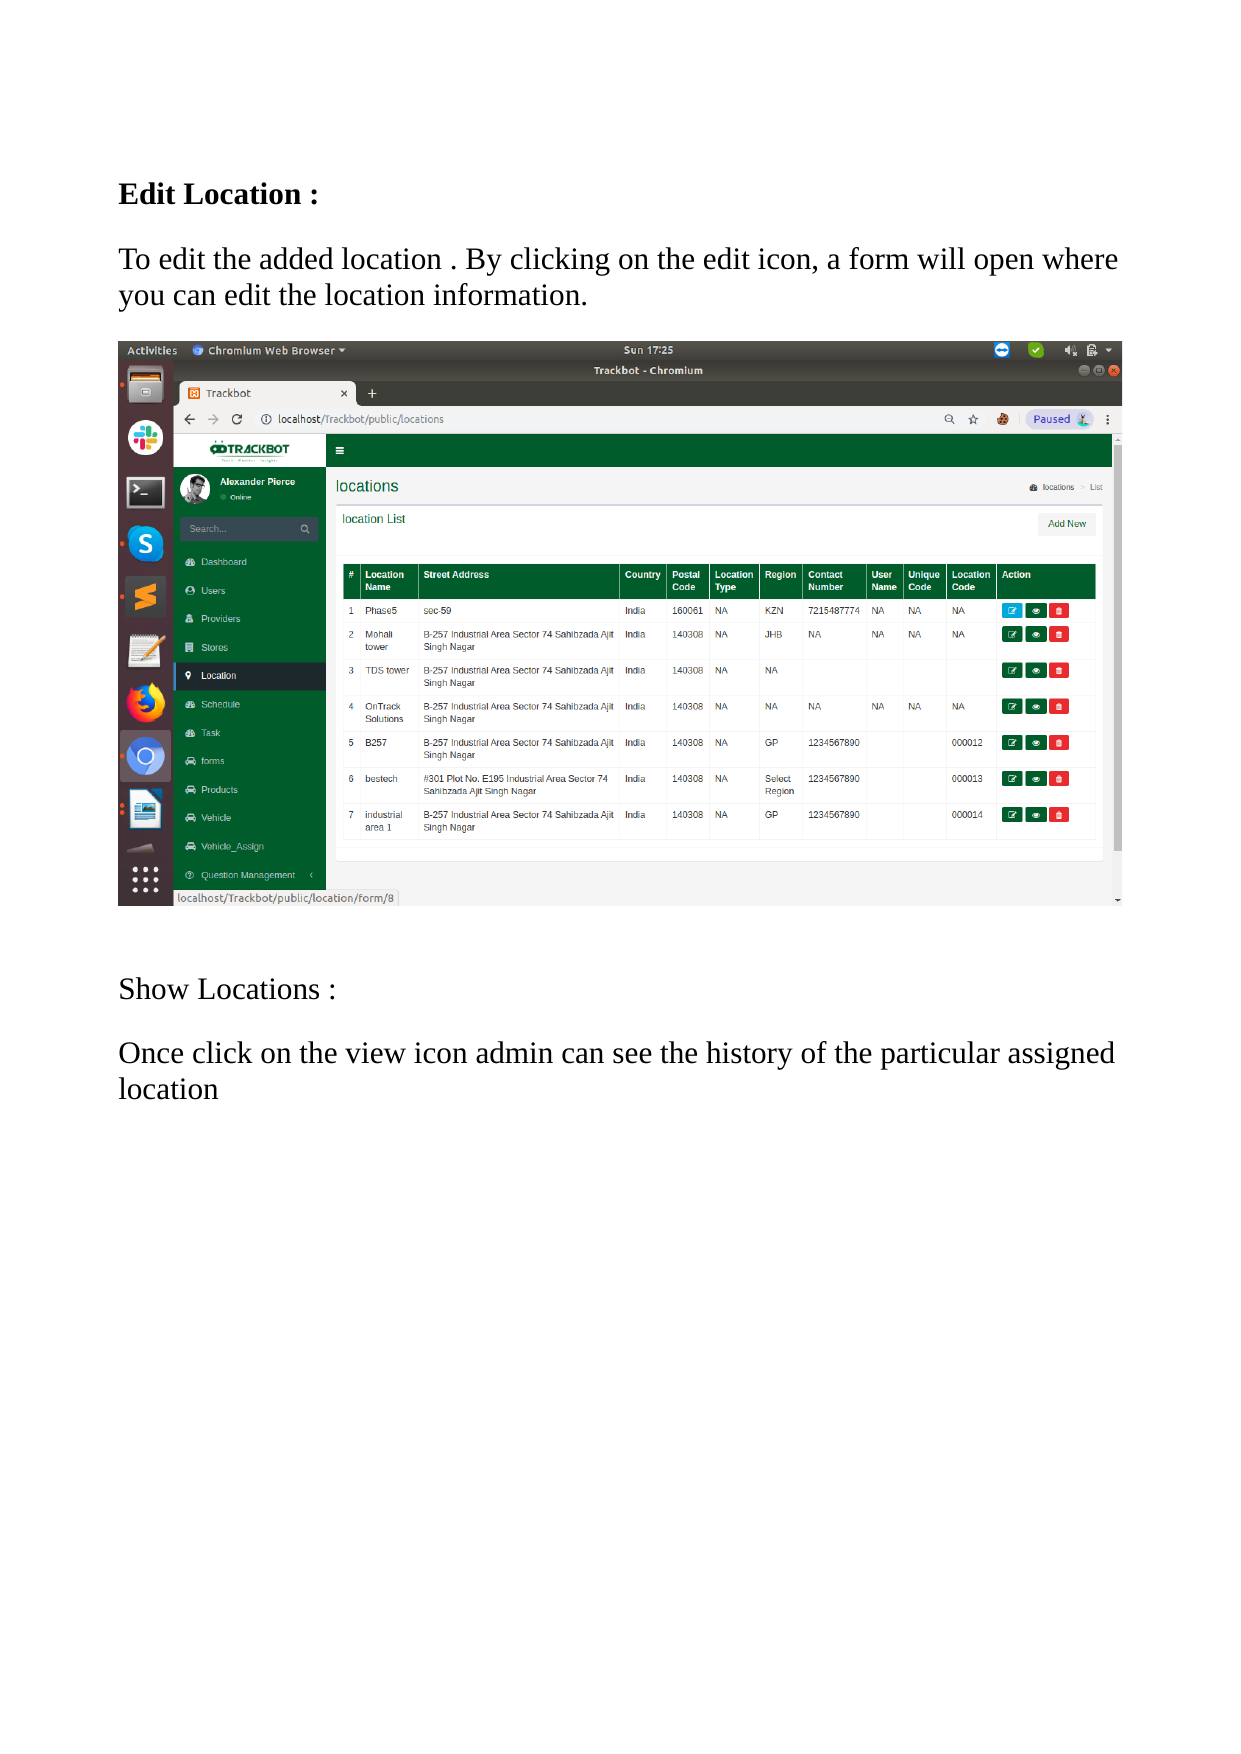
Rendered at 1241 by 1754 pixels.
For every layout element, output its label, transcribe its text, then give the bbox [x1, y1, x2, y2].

text To edit the added location . By clicking on the edit icon, a form will open where you can edit the location information. [118, 240, 1122, 312]
text Once click on the view icon admin can see the history of the particular assigned location [118, 1035, 1122, 1107]
text Edit Location : [118, 176, 1122, 212]
picture [118, 341, 1123, 906]
text Show Locations : [118, 970, 1122, 1006]
